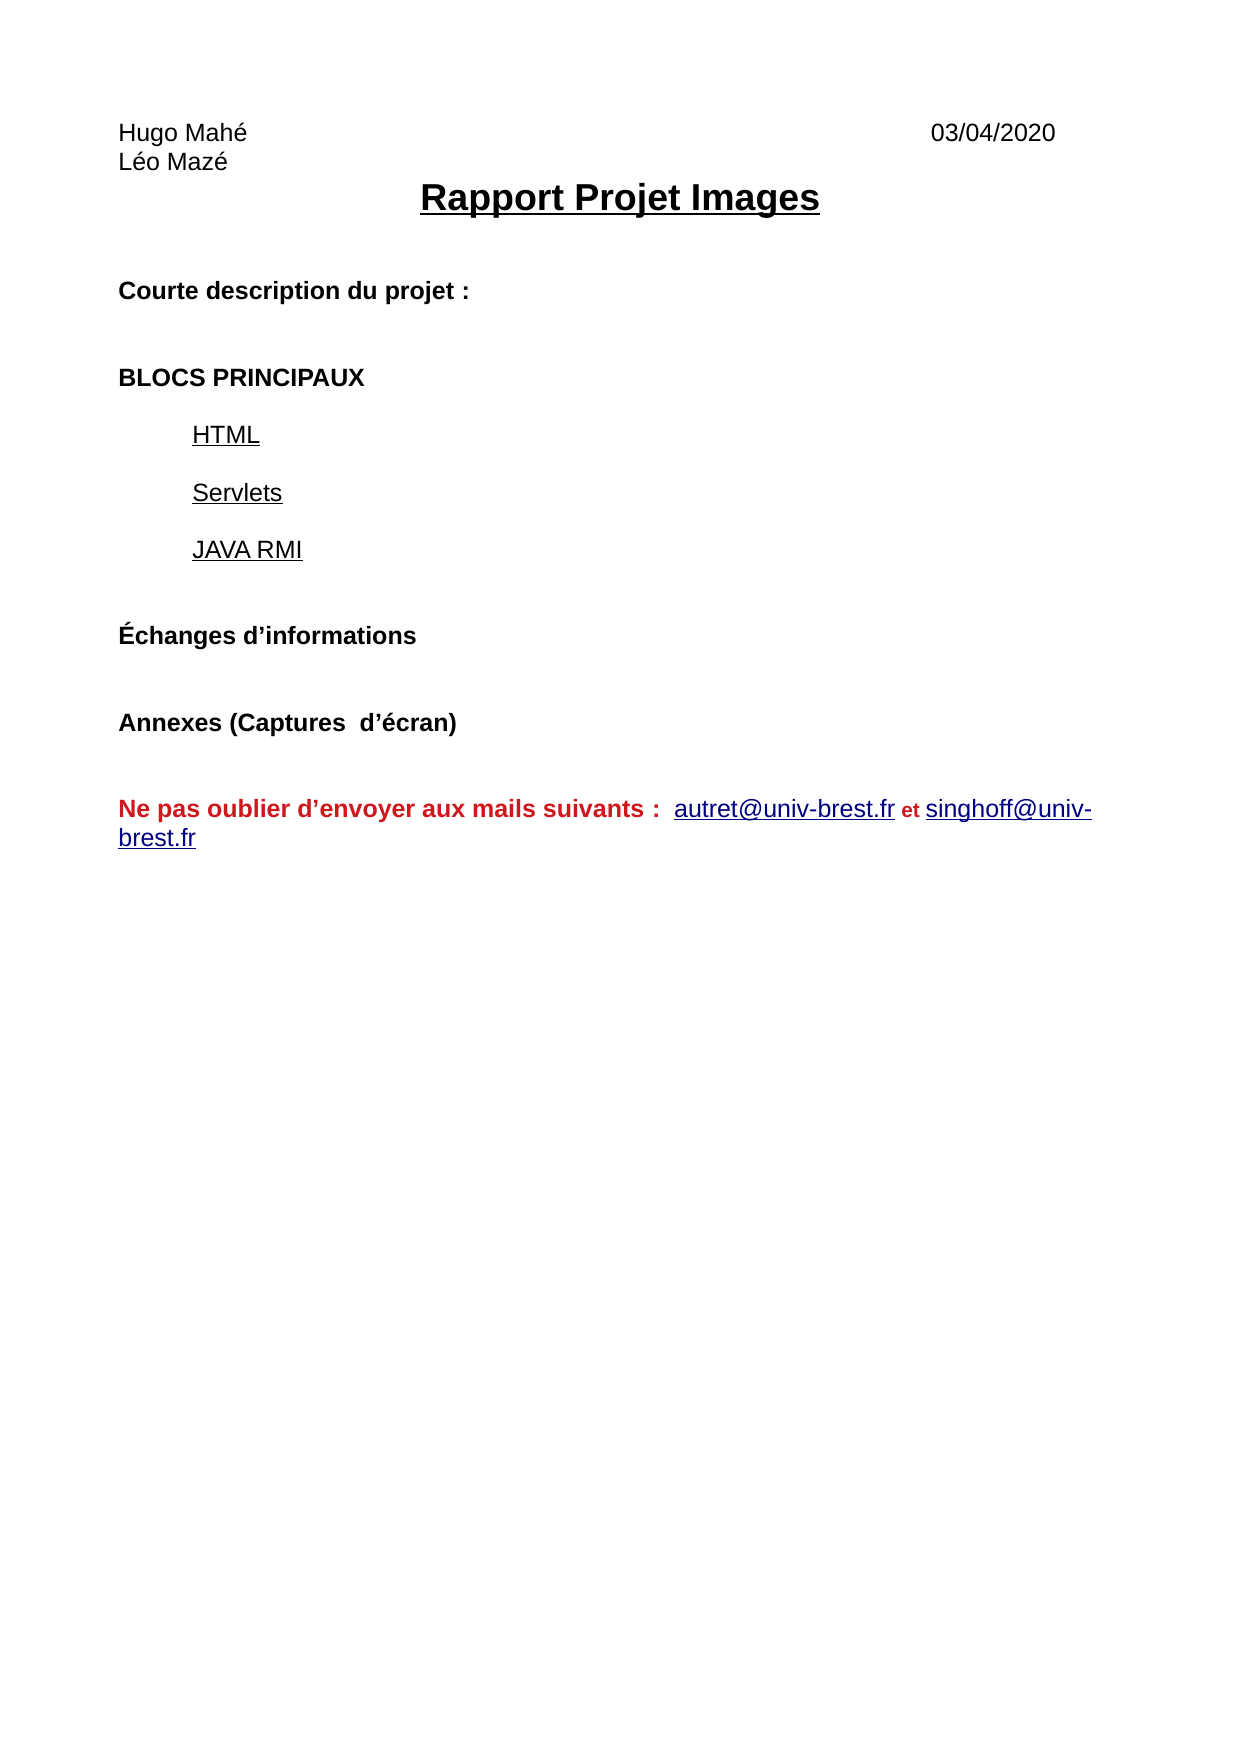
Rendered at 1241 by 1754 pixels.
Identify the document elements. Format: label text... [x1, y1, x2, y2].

text Servlets [118, 477, 1122, 506]
text Échanges d’informations [118, 621, 1122, 650]
text Hugo Mahé 03/04/2020 [118, 118, 1122, 147]
text Rapport Projet Images [118, 176, 1122, 219]
text Ne pas oublier d’envoyer aux mails suivants : autret@univ-brest.fr et singhoff@univ-brest.fr [118, 794, 1122, 851]
text BLOCS PRINCIPAUX [118, 362, 1122, 391]
text Annexes (Captures d’écran) [118, 707, 1122, 736]
text Courte description du projet : [118, 276, 1122, 305]
text Léo Mazé [118, 147, 1122, 176]
text HTML [118, 420, 1122, 449]
text JAVA RMI [118, 535, 1122, 564]
